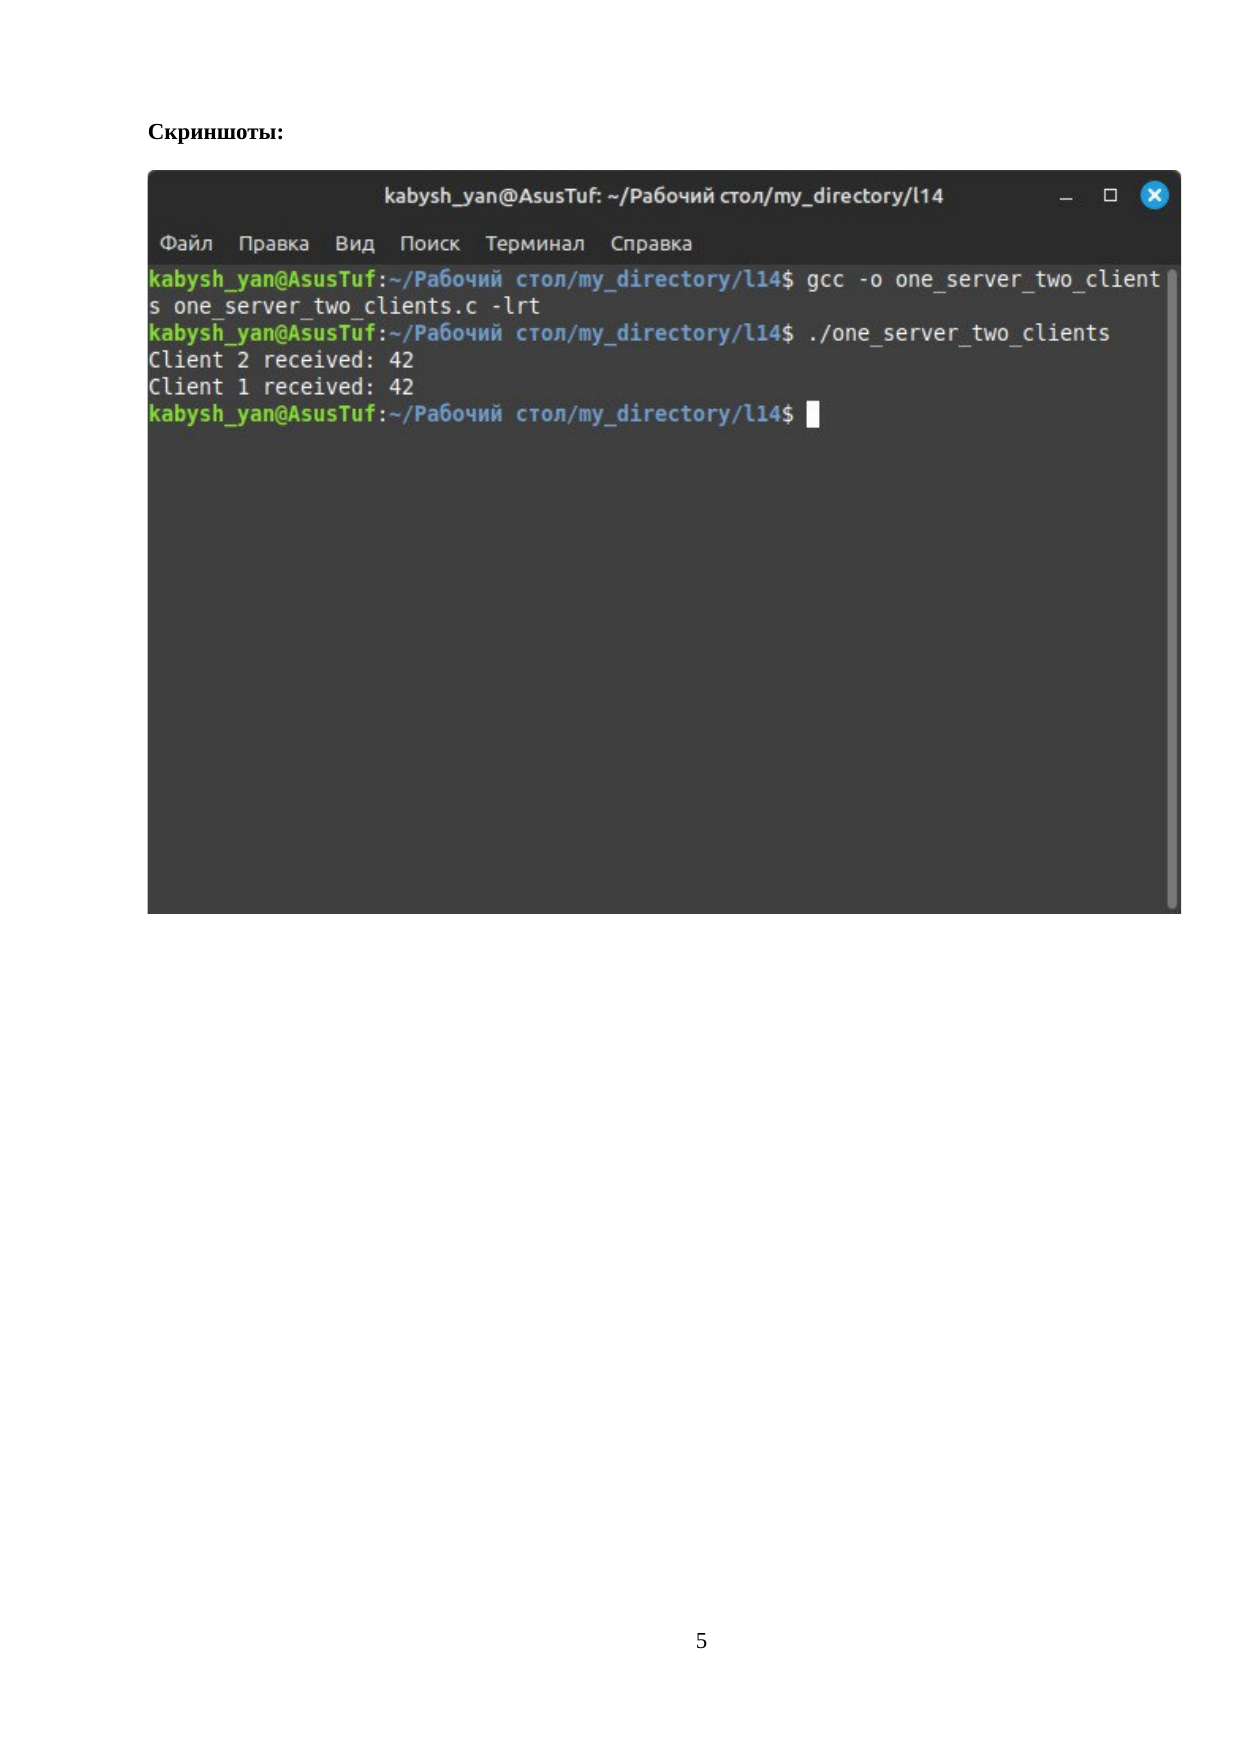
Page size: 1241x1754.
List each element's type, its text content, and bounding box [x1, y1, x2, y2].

text Скриншоты: [148, 118, 1181, 144]
picture [147, 170, 1182, 914]
